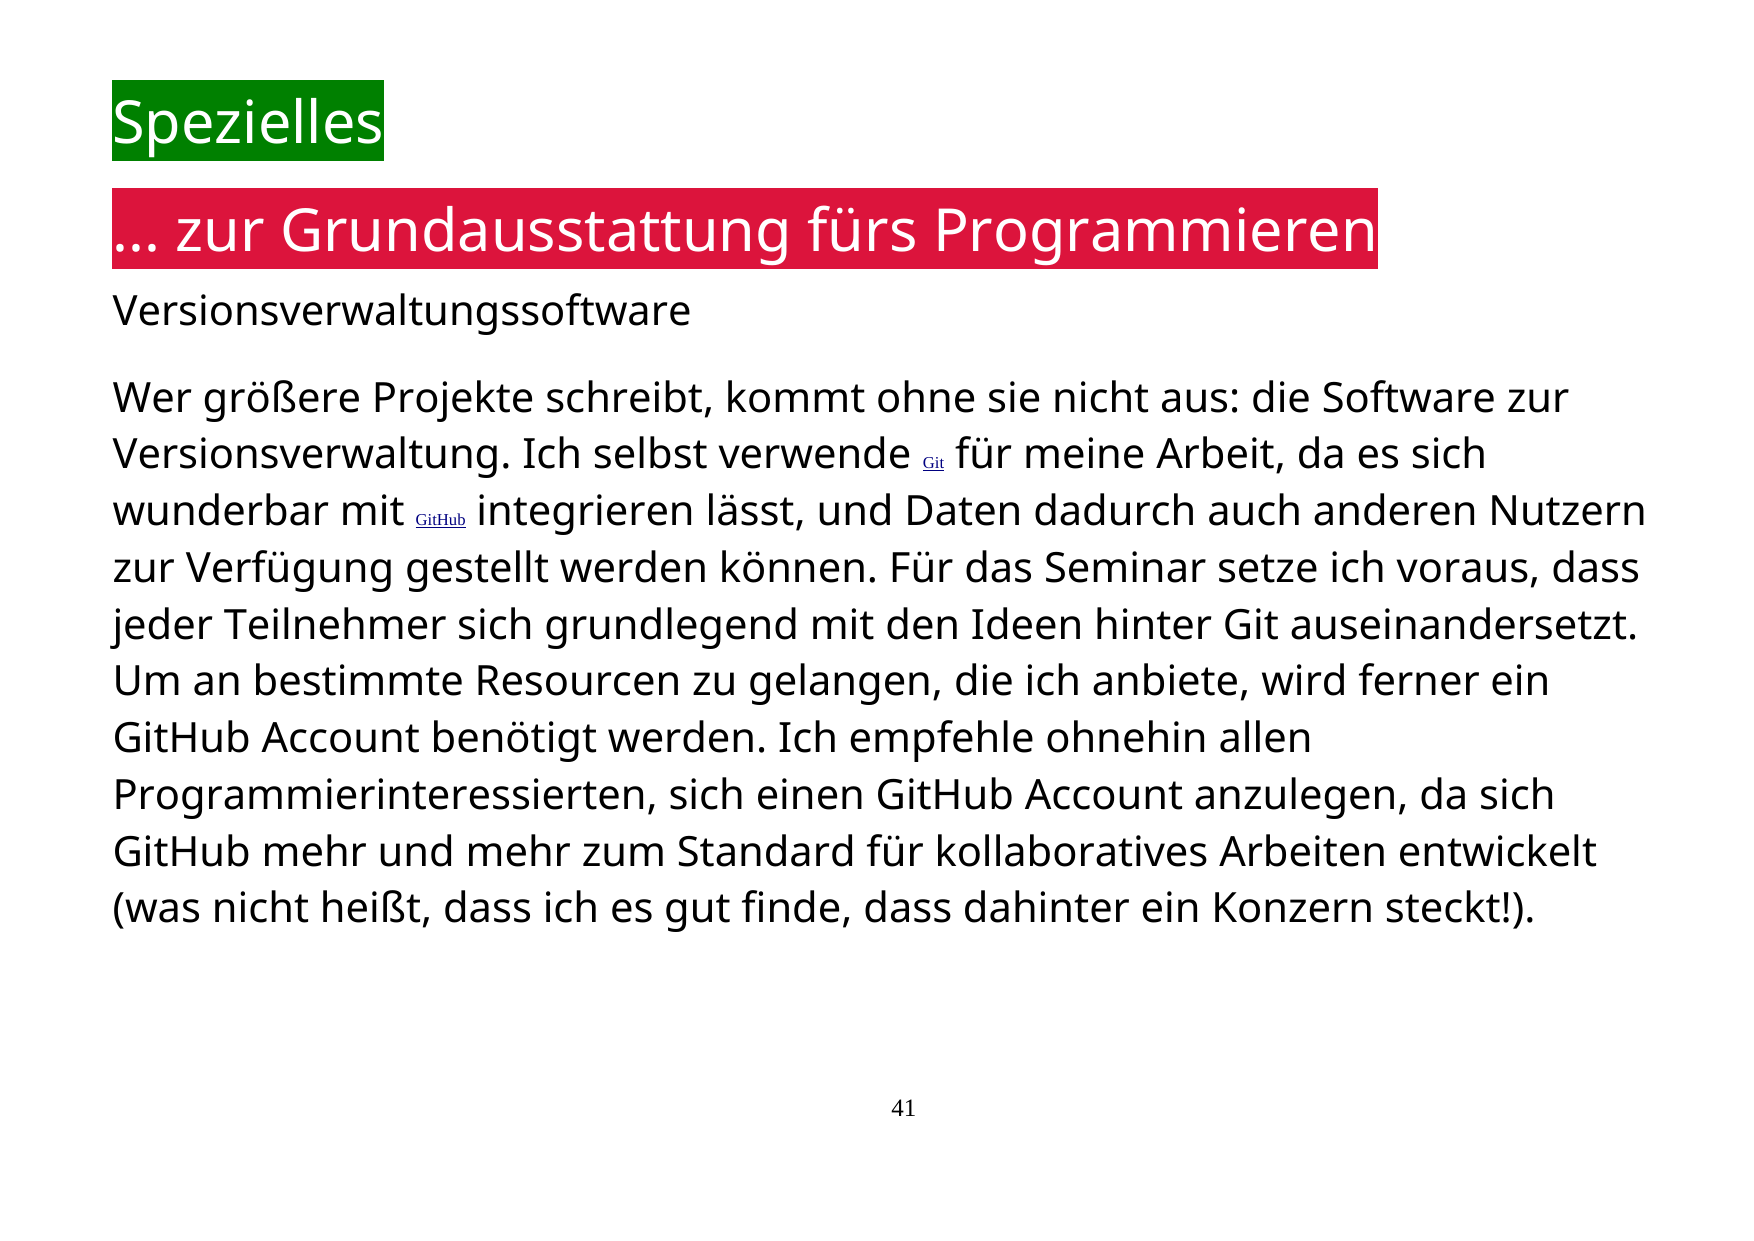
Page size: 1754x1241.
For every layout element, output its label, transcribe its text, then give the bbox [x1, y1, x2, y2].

subtitle ... zur Grundausstattung fürs Programmieren [112, 188, 1695, 269]
text Versionsverwaltungssoftware [112, 281, 1695, 338]
subtitle Spezielles [112, 80, 1695, 161]
text Wer größere Projekte schreibt, kommt ohne sie nicht aus: die Software zur Versionsverwaltung. Ich selbst verwende Git für meine Arbeit, da es sich wunderbar mit GitHub integrieren lässt, und Daten dadurch auch anderen Nutzern zur Verfügung gestellt werden können. Für das Seminar setze ich voraus, dass jeder Teilnehmer sich grundlegend mit den Ideen hinter Git auseinandersetzt. Um an bestimmte Resourcen zu gelangen, die ich anbiete, wird ferner ein GitHub Account benötigt werden. Ich empfehle ohnehin allen Programmierinteressierten, sich einen GitHub Account anzulegen, da sich GitHub mehr und mehr zum Standard für kollaboratives Arbeiten entwickelt (was nicht heißt, dass ich es gut finde, dass dahinter ein Konzern steckt!). [112, 367, 1695, 935]
